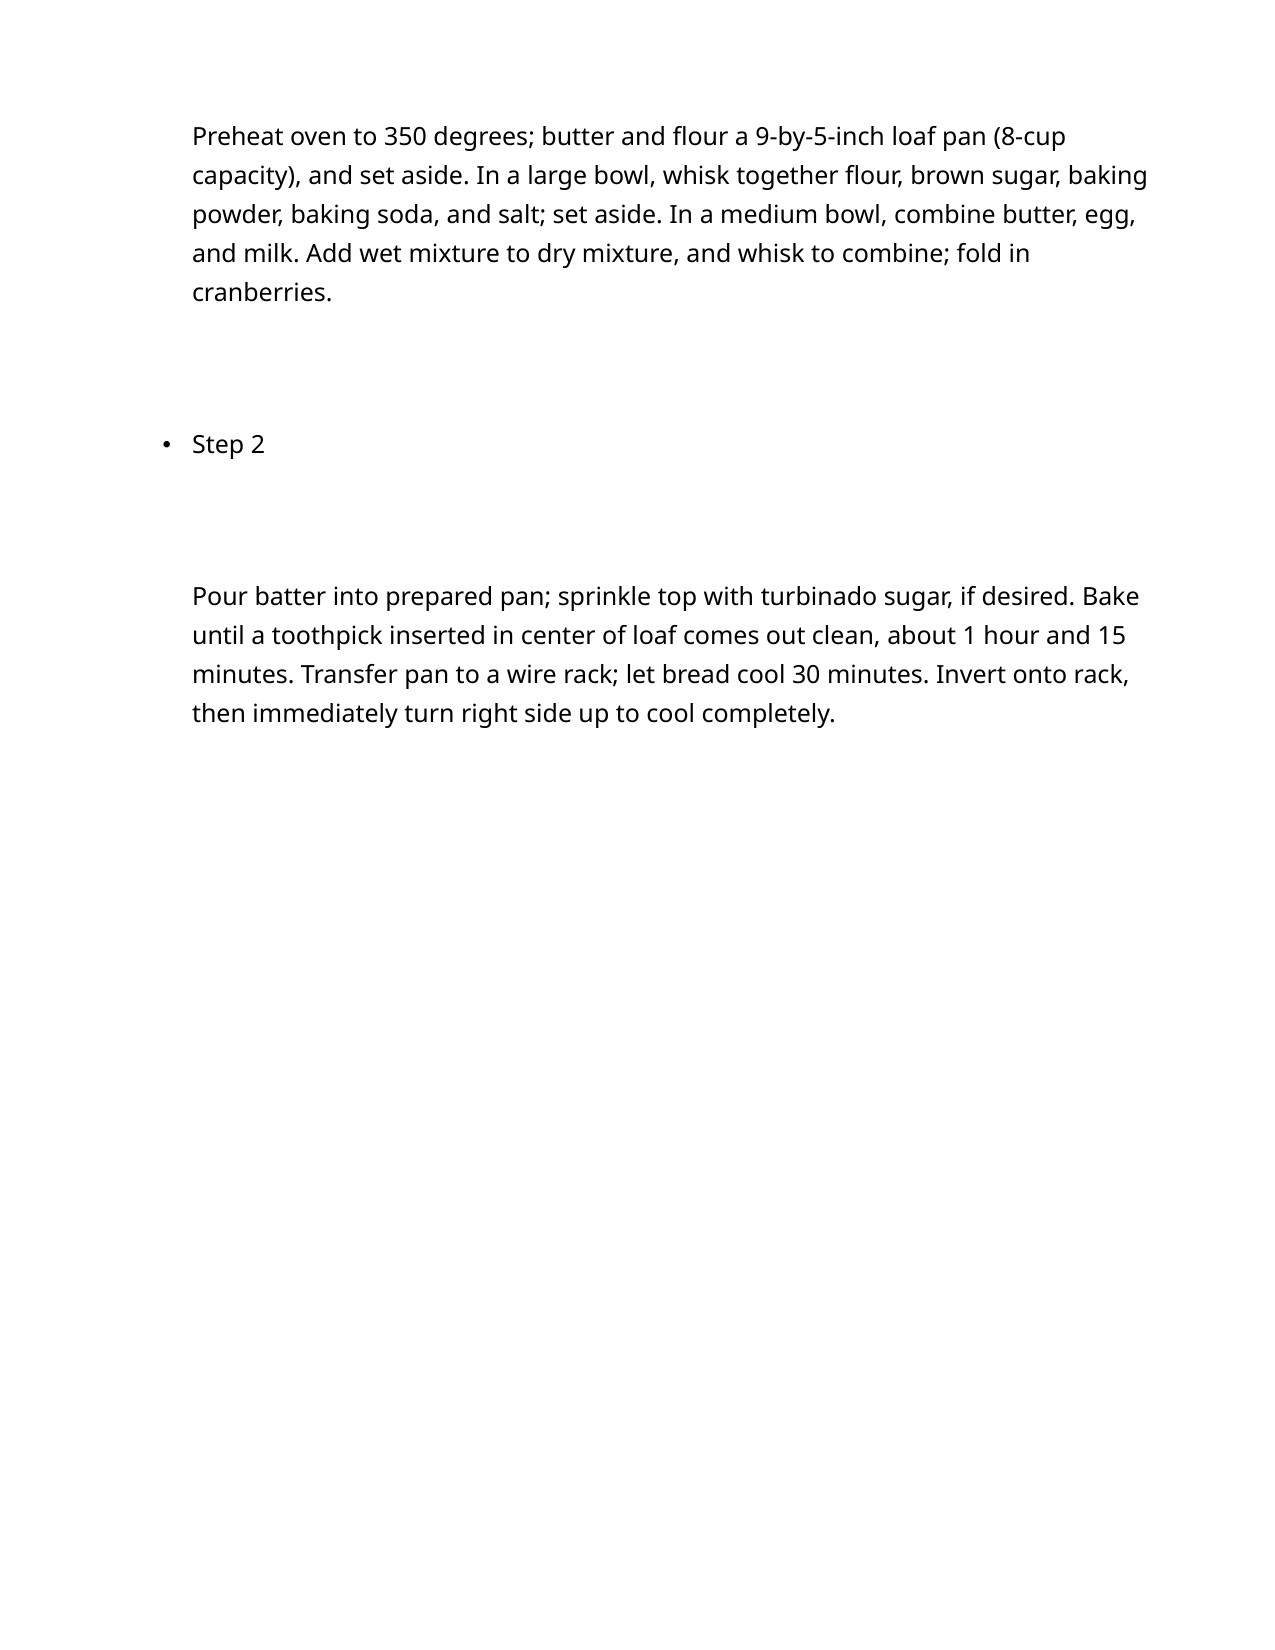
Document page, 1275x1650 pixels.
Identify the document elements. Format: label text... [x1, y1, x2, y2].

list Pour batter into prepared pan; sprinkle top with turbinado sugar, if desired. Bake until a toothpick inserted in center of loaf comes out clean, about 1 hour and 15 minutes. Transfer pan to a wire rack; let bread cool 30 minutes. Invert onto rack, then immediately turn right side up to cool completely. [162, 578, 1157, 730]
list Preheat oven to 350 degrees; butter and flour a 9-by-5-inch loaf pan (8-cup capacity), and set aside. In a large bowl, whisk together flour, brown sugar, baking powder, baking soda, and salt; set aside. In a medium bowl, combine butter, egg, and milk. Add wet mixture to dry mixture, and whisk to combine; fold in cranberries. [162, 118, 1157, 309]
list Step 2 [162, 426, 1157, 461]
